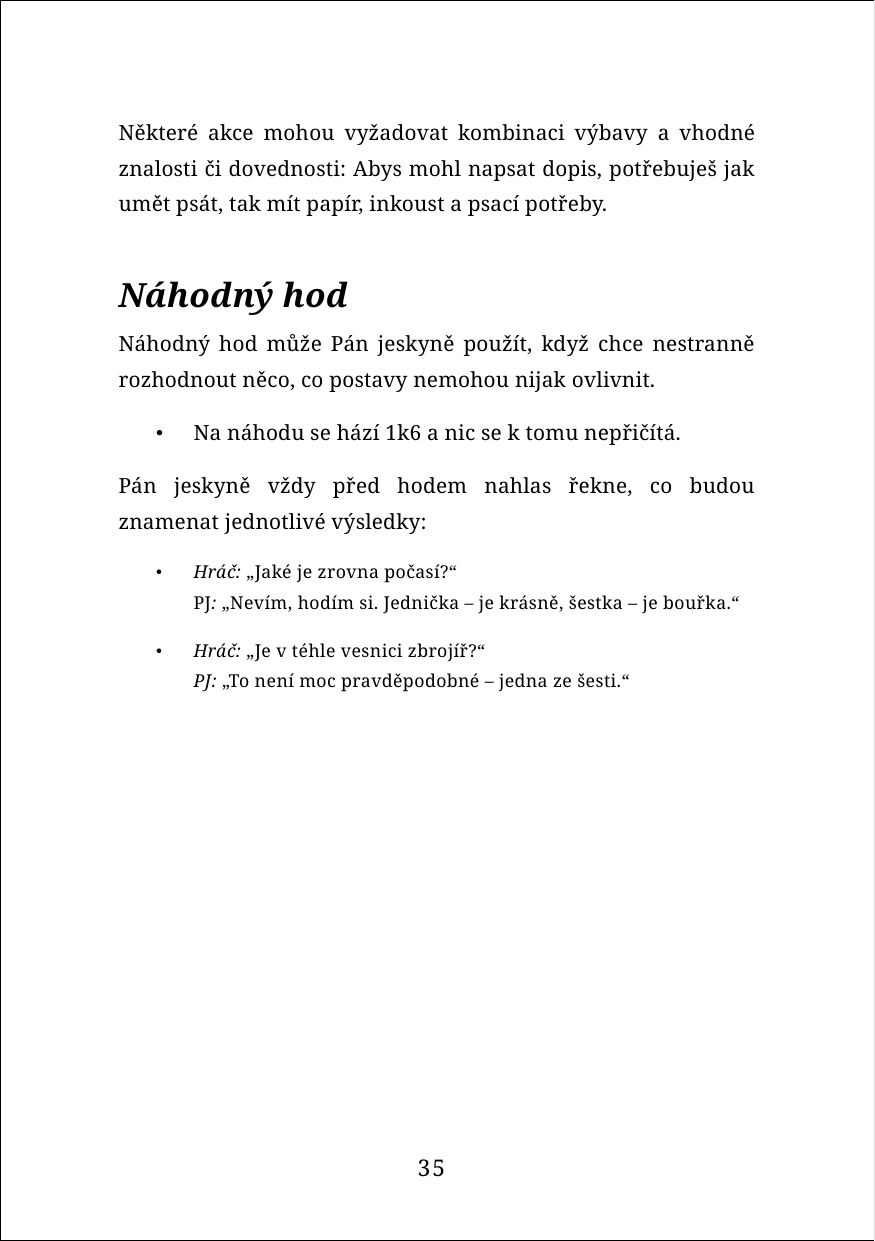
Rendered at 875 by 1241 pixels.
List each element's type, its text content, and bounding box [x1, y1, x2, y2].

list Hráč: „Jaké je zrovna počasí?“ PJ: „Nevím, hodím si. Jednička – je krásně, šestka – je bouřka.“ [156, 560, 756, 614]
text Některé akce mohou vyžadovat kombinaci výbavy a vhodné znalosti či dovednosti: Abys mohl napsat dopis, potřebuješ jak umět psát, tak mít papír, inkoust a psací potřeby. [118, 118, 756, 218]
list Hráč: „Je v téhle vesnici zbrojíř?“ PJ: „To není moc pravděpodobné – jedna ze šesti.“ [156, 638, 756, 692]
text Náhodný hod může Pán jeskyně použít, když chce nestranně rozhodnout něco, co postavy nemohou nijak ovlivnit. [118, 329, 756, 393]
subtitle Náhodný hod [118, 272, 756, 317]
list Na náhodu se hází 1k6 a nic se k tomu nepřičítá. [156, 418, 756, 446]
text Pán jeskyně vždy před hodem nahlas řekne, co budou znamenat jednotlivé výsledky: [118, 471, 756, 535]
